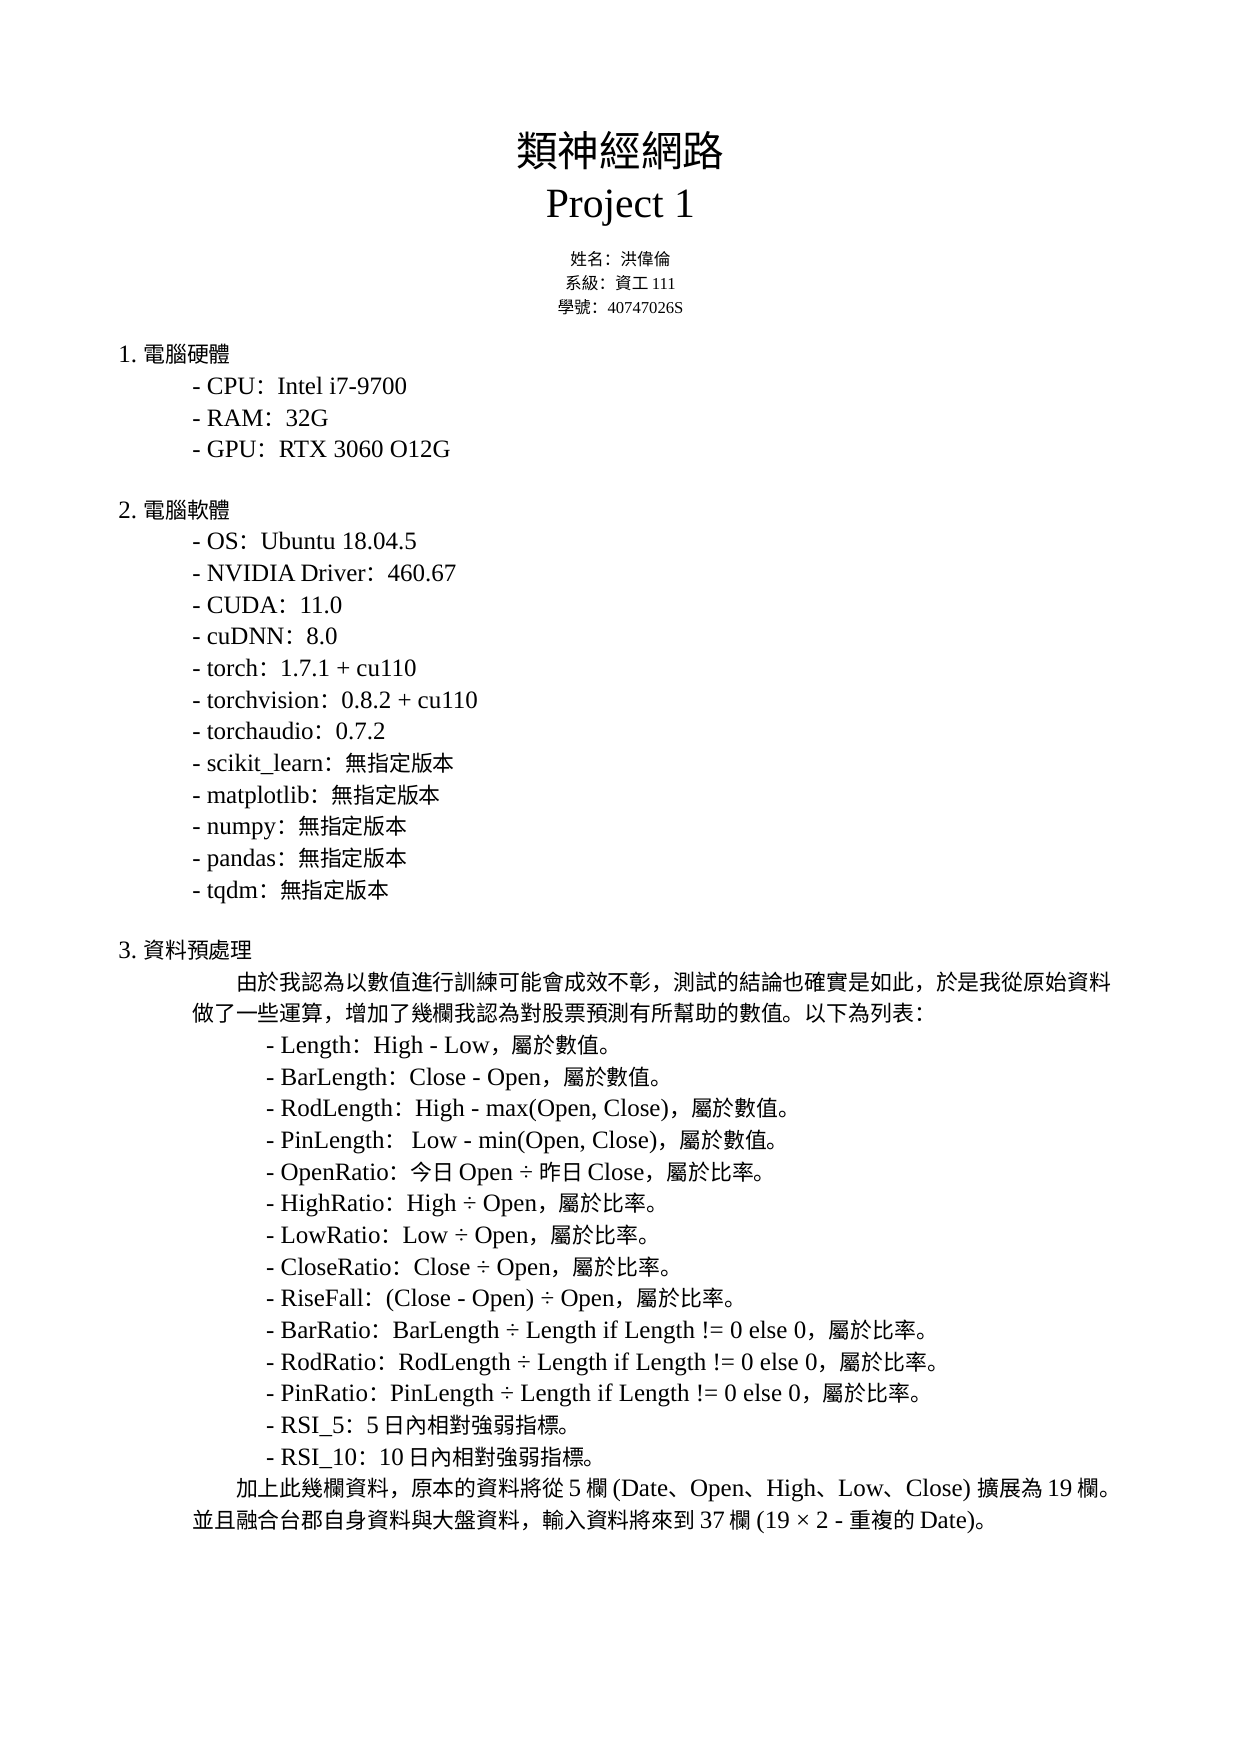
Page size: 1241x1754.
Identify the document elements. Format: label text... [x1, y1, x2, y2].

text - CPU：Intel i7-9700 [118, 369, 1122, 401]
text - NVIDIA Driver：460.67 [118, 556, 1122, 588]
text - torch：1.7.1 + cu110 [118, 651, 1122, 683]
text - numpy：無指定版本 [118, 809, 1122, 841]
text - pandas：無指定版本 [118, 841, 1122, 873]
text - tqdm：無指定版本 [118, 873, 1122, 904]
text 類神經網路 [118, 118, 1122, 178]
text - RodRatio：RodLength ÷ Length if Length != 0 else 0，屬於比率。 [118, 1345, 1122, 1376]
text - RAM：32G [118, 401, 1122, 432]
text 3. 資料預處理 [118, 933, 1122, 965]
text - RSI_5：5日內相對強弱指標。 [118, 1408, 1122, 1440]
text 2. 電腦軟體 [118, 493, 1122, 524]
text 加上此幾欄資料，原本的資料將從5欄 (Date、Open、High、Low、Close) 擴展為19欄。 並且融合台郡自身資料與大盤資料，輸入資料將來到37欄 (19 × 2 - 重複的Date)。 [118, 1471, 1122, 1535]
text - scikit_learn：無指定版本 [118, 746, 1122, 778]
text 系級：資工111 [118, 270, 1122, 294]
text - OpenRatio：今日Open ÷ 昨日Close，屬於比率。 [118, 1155, 1122, 1186]
text - CUDA：11.0 [118, 588, 1122, 619]
text - BarLength：Close - Open，屬於數值。 [118, 1060, 1122, 1091]
text 姓名：洪偉倫 [118, 246, 1122, 270]
text - OS：Ubuntu 18.04.5 [118, 524, 1122, 556]
text - torchaudio：0.7.2 [118, 714, 1122, 746]
text - cuDNN：8.0 [118, 619, 1122, 651]
text 1. 電腦硬體 [118, 337, 1122, 369]
text 由於我認為以數值進行訓練可能會成效不彰，測試的結論也確實是如此，於是我從原始資料 做了一些運算，增加了幾欄我認為對股票預測有所幫助的數值。以下為列表： [118, 965, 1122, 1028]
text - BarRatio：BarLength ÷ Length if Length != 0 else 0，屬於比率。 [118, 1313, 1122, 1345]
text 學號：40747026S [118, 294, 1122, 318]
text - PinRatio：PinLength ÷ Length if Length != 0 else 0，屬於比率。 [118, 1376, 1122, 1408]
text - torchvision：0.8.2 + cu110 [118, 683, 1122, 714]
text Project 1 [118, 178, 1122, 226]
text - RiseFall：(Close - Open) ÷ Open，屬於比率。 [118, 1281, 1122, 1313]
text - GPU：RTX 3060 O12G [118, 432, 1122, 464]
text - Length：High - Low，屬於數值。 [118, 1028, 1122, 1060]
text - LowRatio：Low ÷ Open，屬於比率。 [118, 1218, 1122, 1250]
text - HighRatio：High ÷ Open，屬於比率。 [118, 1186, 1122, 1218]
text - CloseRatio：Close ÷ Open，屬於比率。 [118, 1250, 1122, 1281]
text - matplotlib：無指定版本 [118, 778, 1122, 809]
text - RodLength：High - max(Open, Close)，屬於數值。 [118, 1091, 1122, 1123]
text - RSI_10：10日內相對強弱指標。 [118, 1440, 1122, 1471]
text - PinLength： Low - min(Open, Close)，屬於數值。 [118, 1123, 1122, 1155]
